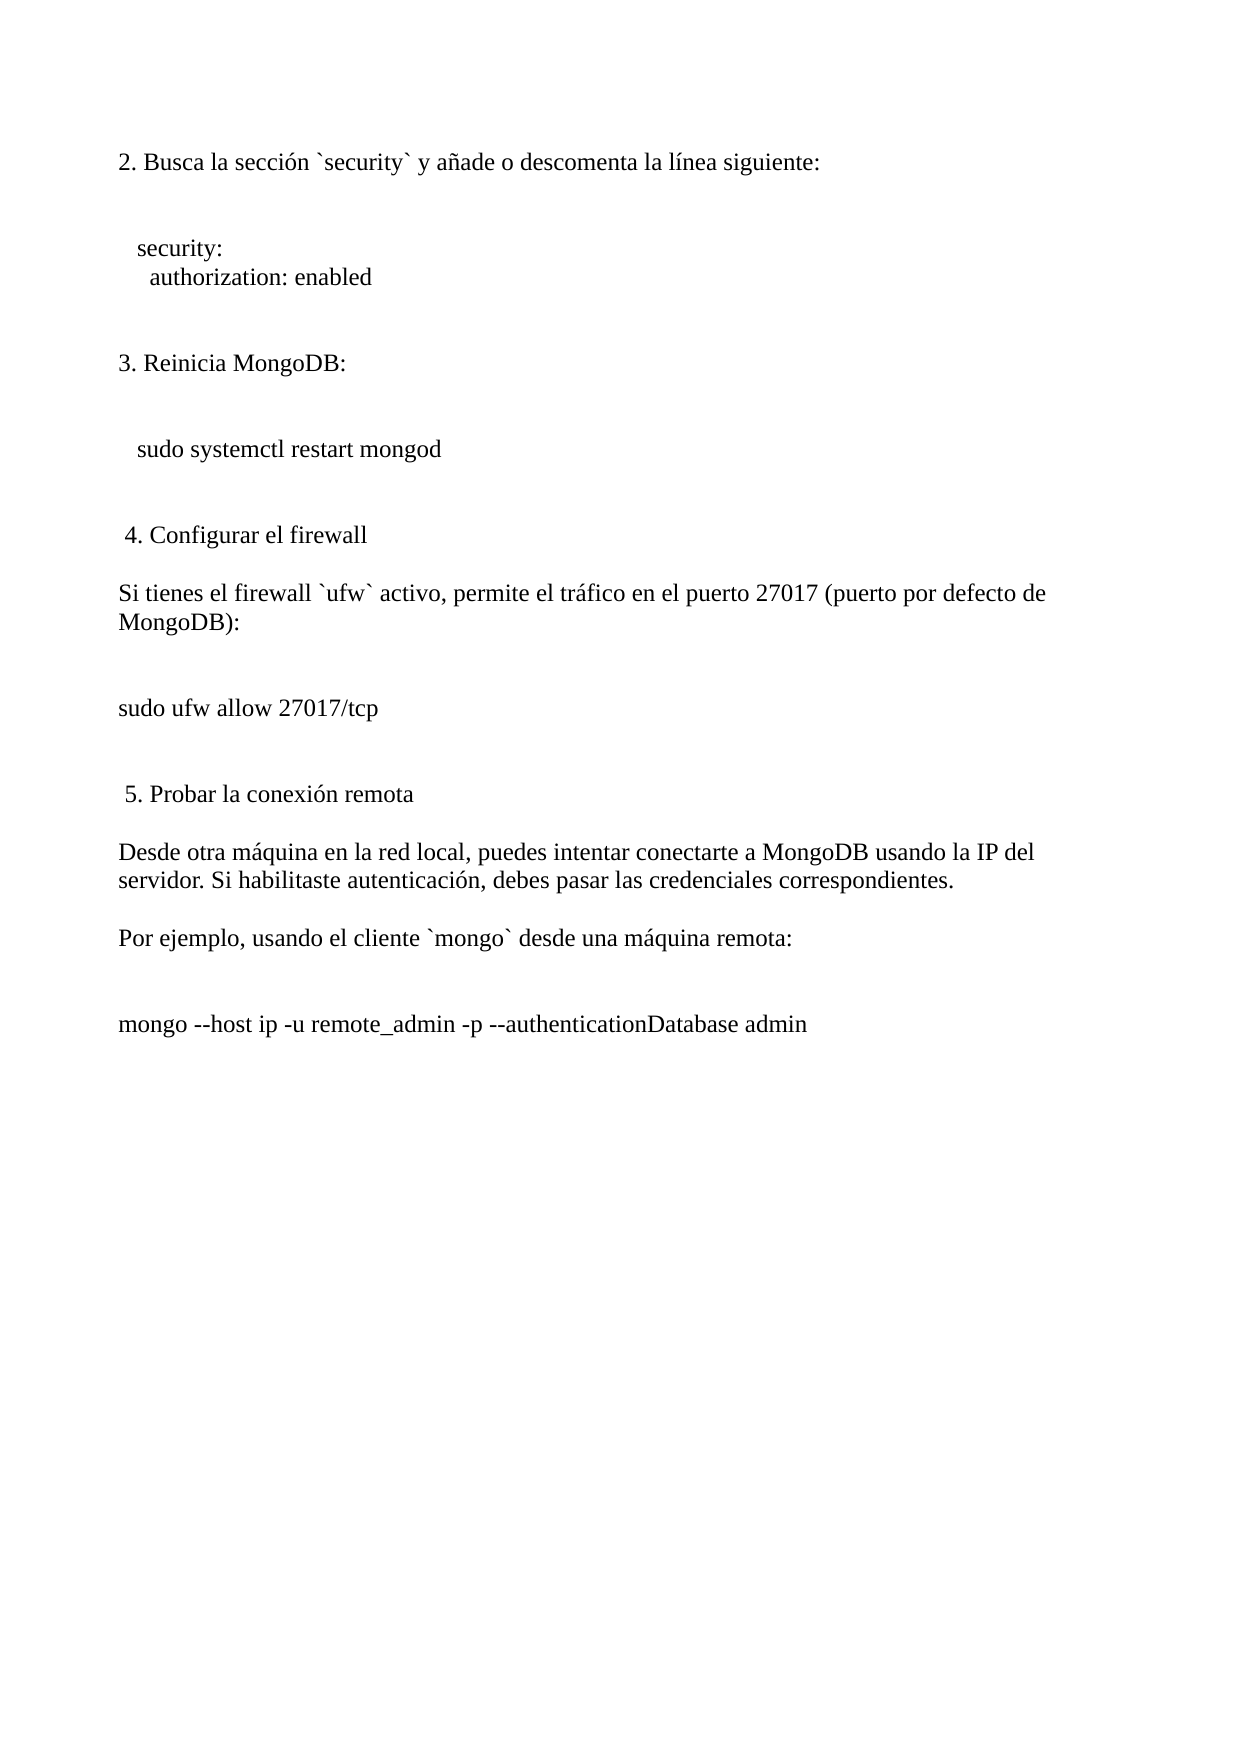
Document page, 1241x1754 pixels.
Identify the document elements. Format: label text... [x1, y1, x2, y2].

text Si tienes el firewall `ufw` activo, permite el tráfico en el puerto 27017 (puerto por defecto de MongoDB): [118, 578, 1122, 636]
text 4. Configurar el firewall [118, 521, 1122, 549]
text security: [118, 233, 1122, 262]
text 3. Reinicia MongoDB: [118, 348, 1122, 377]
text Por ejemplo, usando el cliente `mongo` desde una máquina remota: [118, 923, 1122, 952]
text 2. Busca la sección `security` y añade o descomenta la línea siguiente: [118, 147, 1122, 176]
text sudo systemctl restart mongod [118, 434, 1122, 463]
text sudo ufw allow 27017/tcp [118, 693, 1122, 722]
text Desde otra máquina en la red local, puedes intentar conectarte a MongoDB usando la IP del servidor. Si habilitaste autenticación, debes pasar las credenciales correspondientes. [118, 837, 1122, 894]
text authorization: enabled [118, 262, 1122, 291]
text mongo --host ip -u remote_admin -p --authenticationDatabase admin [118, 1009, 1122, 1038]
text 5. Probar la conexión remota [118, 779, 1122, 808]
